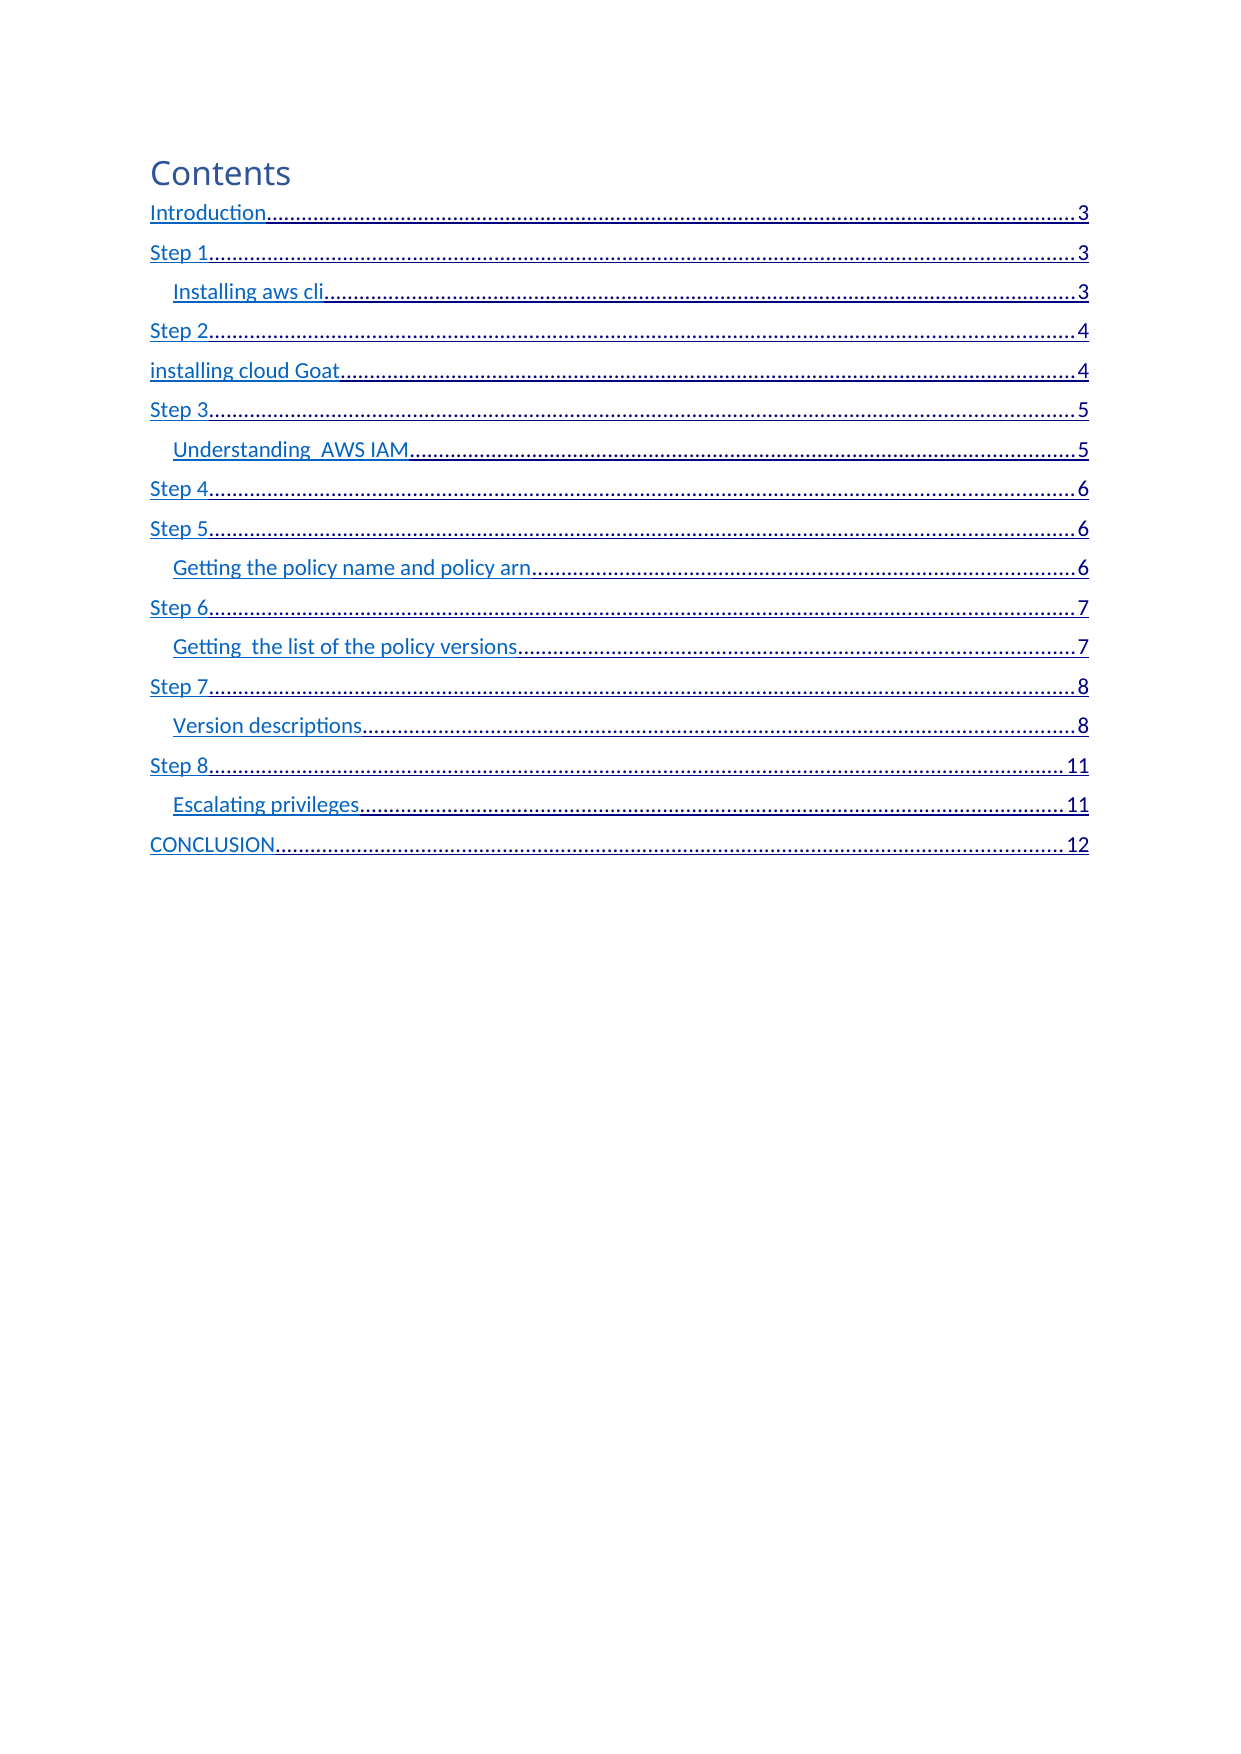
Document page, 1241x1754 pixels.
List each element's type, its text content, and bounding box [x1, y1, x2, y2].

text Understanding AWS IAM 5 [173, 435, 1090, 463]
text Step 7 8 [150, 672, 1090, 700]
text Version descriptions 8 [173, 711, 1090, 739]
text CONCLUSION 12 [150, 830, 1090, 858]
subtitle Contents [150, 150, 1090, 195]
text Introduction 3 [150, 198, 1090, 226]
text installing cloud Goat 4 [150, 356, 1090, 384]
text Step 2 4 [150, 317, 1090, 344]
text Getting the policy name and policy arn 6 [173, 553, 1090, 581]
text Step 4 6 [150, 474, 1090, 502]
text Step 5 6 [150, 514, 1090, 542]
text Step 1 3 [150, 238, 1090, 266]
text Installing aws cli 3 [173, 277, 1090, 305]
text Step 6 7 [150, 593, 1090, 621]
text Step 3 5 [150, 396, 1090, 423]
text Step 8 11 [150, 751, 1090, 779]
text Getting the list of the policy versions 7 [173, 632, 1090, 660]
text Escalating privileges 11 [173, 790, 1090, 818]
